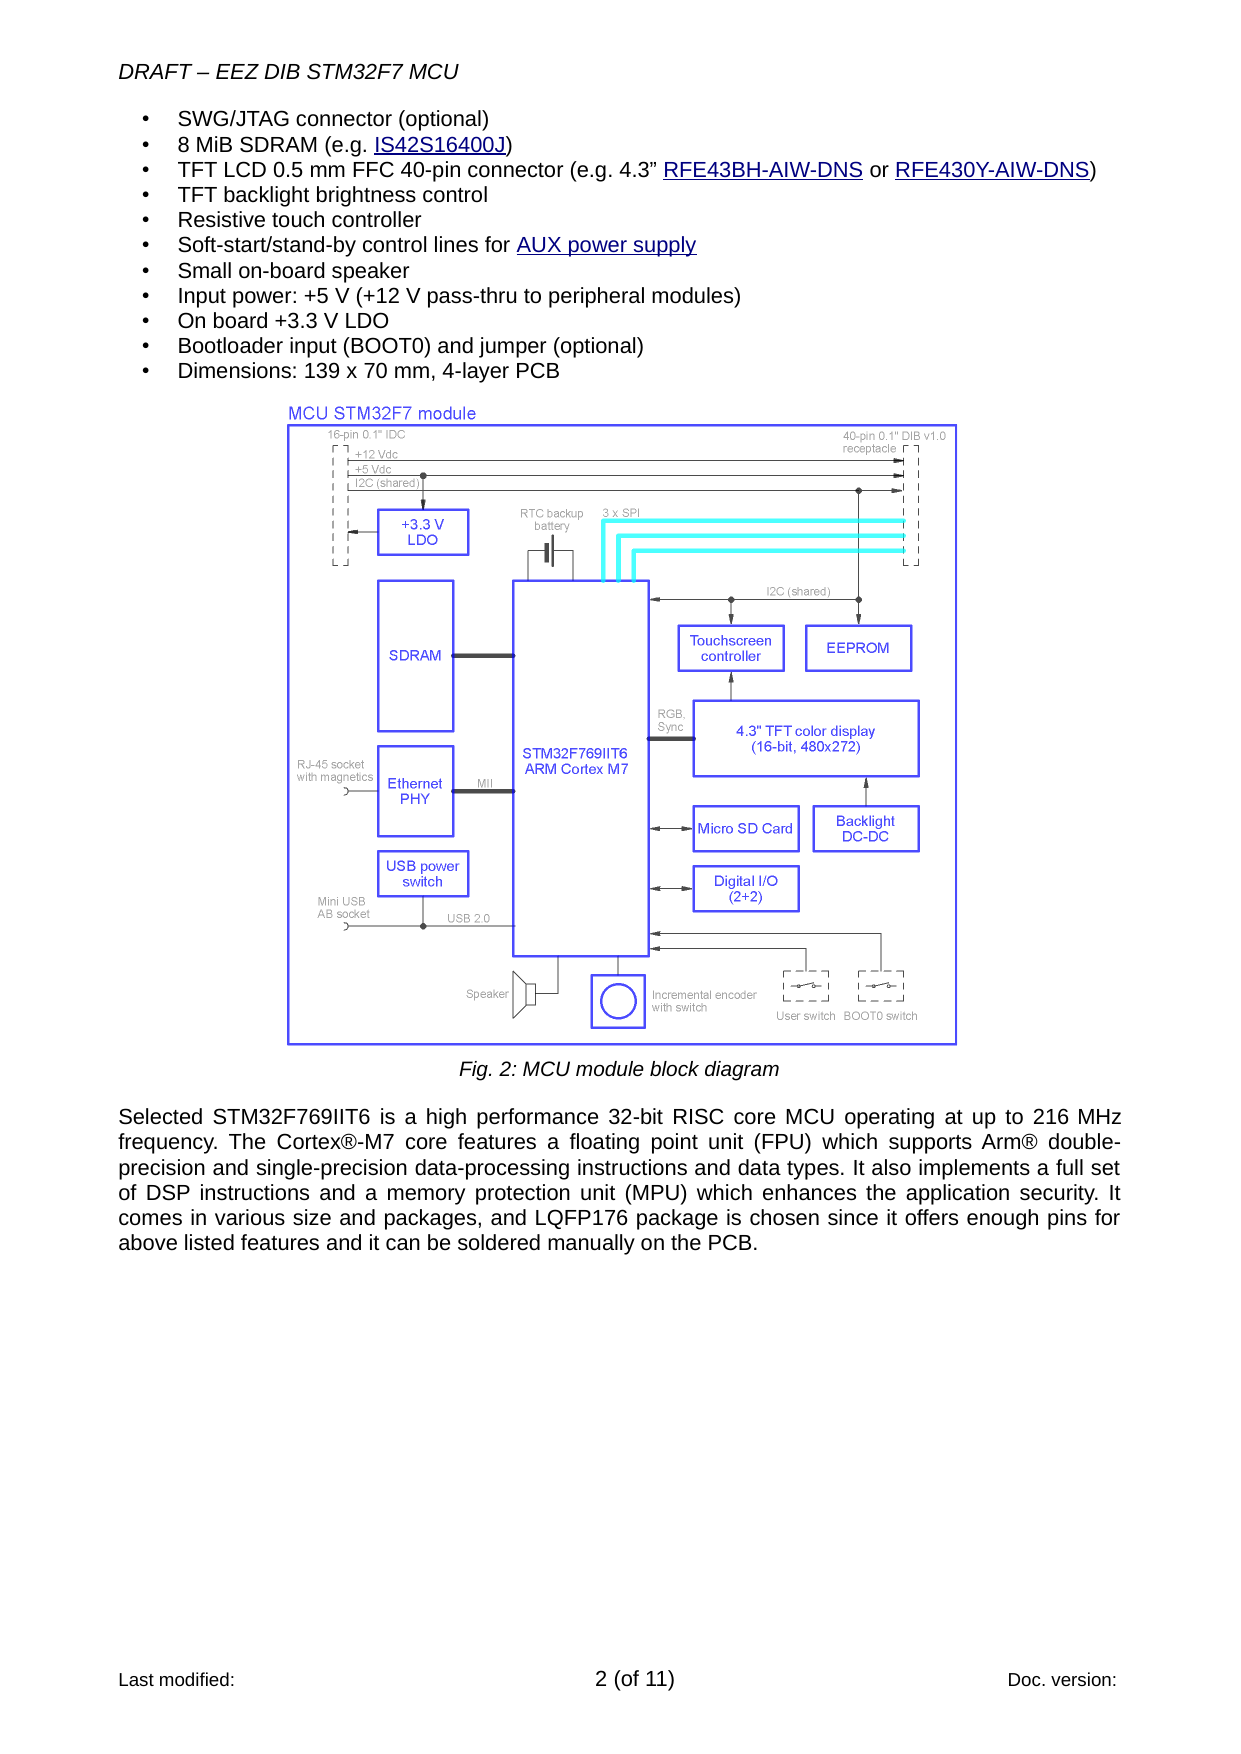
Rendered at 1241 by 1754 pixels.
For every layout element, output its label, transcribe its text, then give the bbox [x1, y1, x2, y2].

list SWG/JTAG connector (optional) [142, 106, 1110, 131]
list TFT backlight brightness control [142, 182, 1110, 207]
list Bootloader input (BOOT0) and jumper (optional) [142, 333, 1110, 358]
text Fig. 2: MCU module block diagram [269, 414, 971, 1081]
list Input power: +5 V (+12 V pass-thru to peripheral modules) [142, 283, 1110, 308]
list Soft-start/stand-by control lines for AUX power supply [142, 232, 1110, 257]
list TFT LCD 0.5 mm FFC 40-pin connector (e.g. 4.3” RFE43BH-AIW-DNS or RFE430Y-AIW-DNS) [142, 157, 1110, 182]
list On board +3.3 V LDO [142, 308, 1110, 333]
text Selected STM32F769IIT6 is a high performance 32-bit RISC core MCU operating at up to 216 MHz frequency. The Cortex®-M7 core features a floating point unit (FPU) which supports Arm® double-precision and single-precision data-processing instructions and data types. It also implements a full set of DSP instructions and a memory protection unit (MPU) which enhances the application security. It comes in various size and packages, and LQFP176 package is chosen since it offers enough pins for above listed features and it can be soldered manually on the PCB. [118, 401, 1122, 1255]
list Resistive touch controller [142, 207, 1110, 232]
picture [283, 401, 958, 1046]
list Dimensions: 139 x 70 mm, 4-layer PCB [142, 358, 1110, 383]
list Small on-board speaker [142, 257, 1110, 283]
list 8 MiB SDRAM (e.g. IS42S16400J) [142, 131, 1110, 157]
